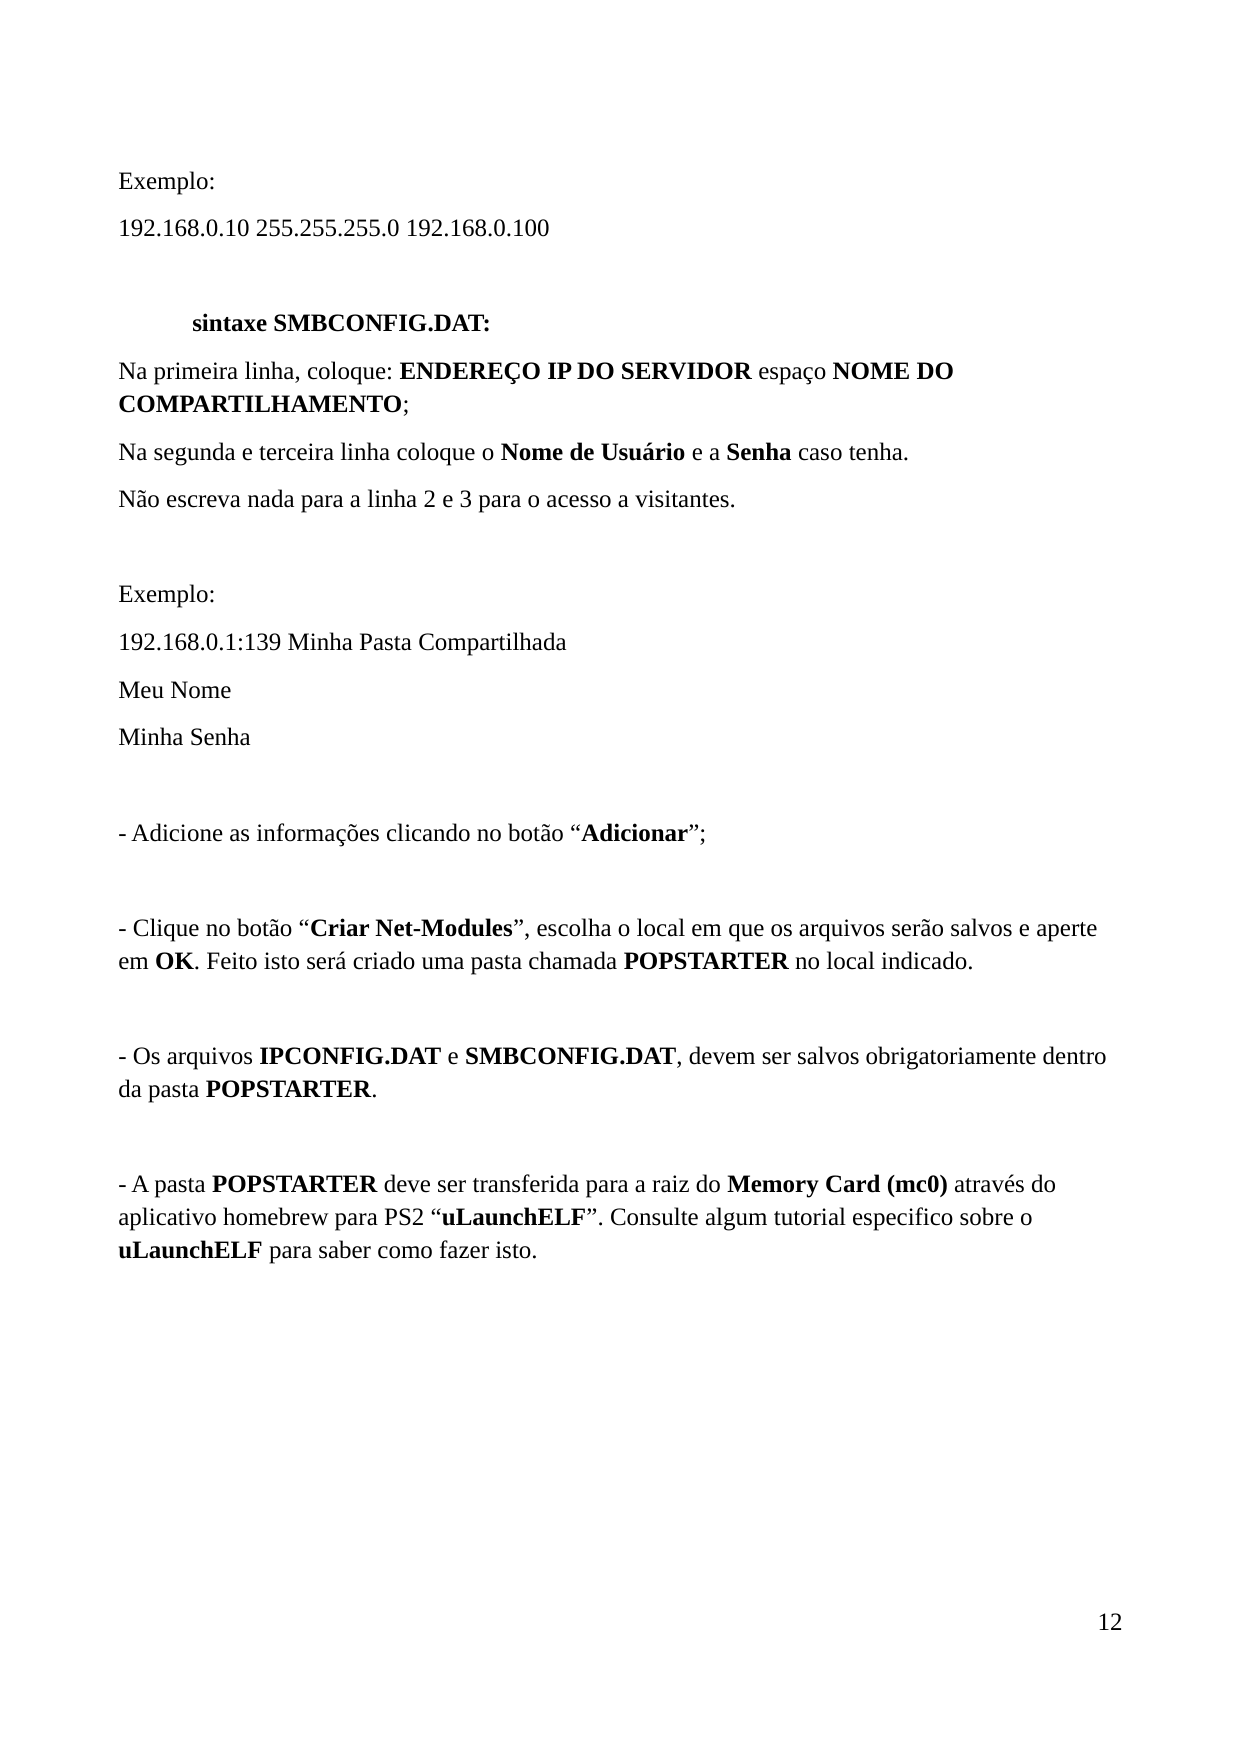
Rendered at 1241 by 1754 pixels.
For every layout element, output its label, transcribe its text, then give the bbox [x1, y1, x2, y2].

text - Os arquivos IPCONFIG.DAT e SMBCONFIG.DAT, devem ser salvos obrigatoriamente dentro da pasta POPSTARTER. [118, 1041, 1122, 1103]
text 192.168.0.10 255.255.255.0 192.168.0.100 [118, 213, 1122, 242]
text Minha Senha [118, 722, 1122, 751]
text Na primeira linha, coloque: ENDEREÇO IP DO SERVIDOR espaço NOME DO COMPARTILHAMENTO; [118, 356, 1122, 418]
text sintaxe SMBCONFIG.DAT: [118, 308, 1122, 337]
text 192.168.0.1:139 Minha Pasta Compartilhada [118, 627, 1122, 656]
text - Adicione as informações clicando no botão “Adicionar”; [118, 818, 1122, 846]
text Não escreva nada para a linha 2 e 3 para o acesso a visitantes. [118, 484, 1122, 513]
text - Clique no botão “Criar Net-Modules”, escolha o local em que os arquivos serão salvos e aperte em OK. Feito isto será criado uma pasta chamada POPSTARTER no local indicado. [118, 913, 1122, 974]
text - A pasta POPSTARTER deve ser transferida para a raiz do Memory Card (mc0) através do aplicativo homebrew para PS2 “uLaunchELF”. Consulte algum tutorial especifico sobre o uLaunchELF para saber como fazer isto. [118, 1169, 1122, 1264]
text Na segunda e terceira linha coloque o Nome de Usuário e a Senha caso tenha. [118, 437, 1122, 466]
text Exemplo: [118, 579, 1122, 608]
text Meu Nome [118, 675, 1122, 703]
text Exemplo: [118, 166, 1122, 194]
